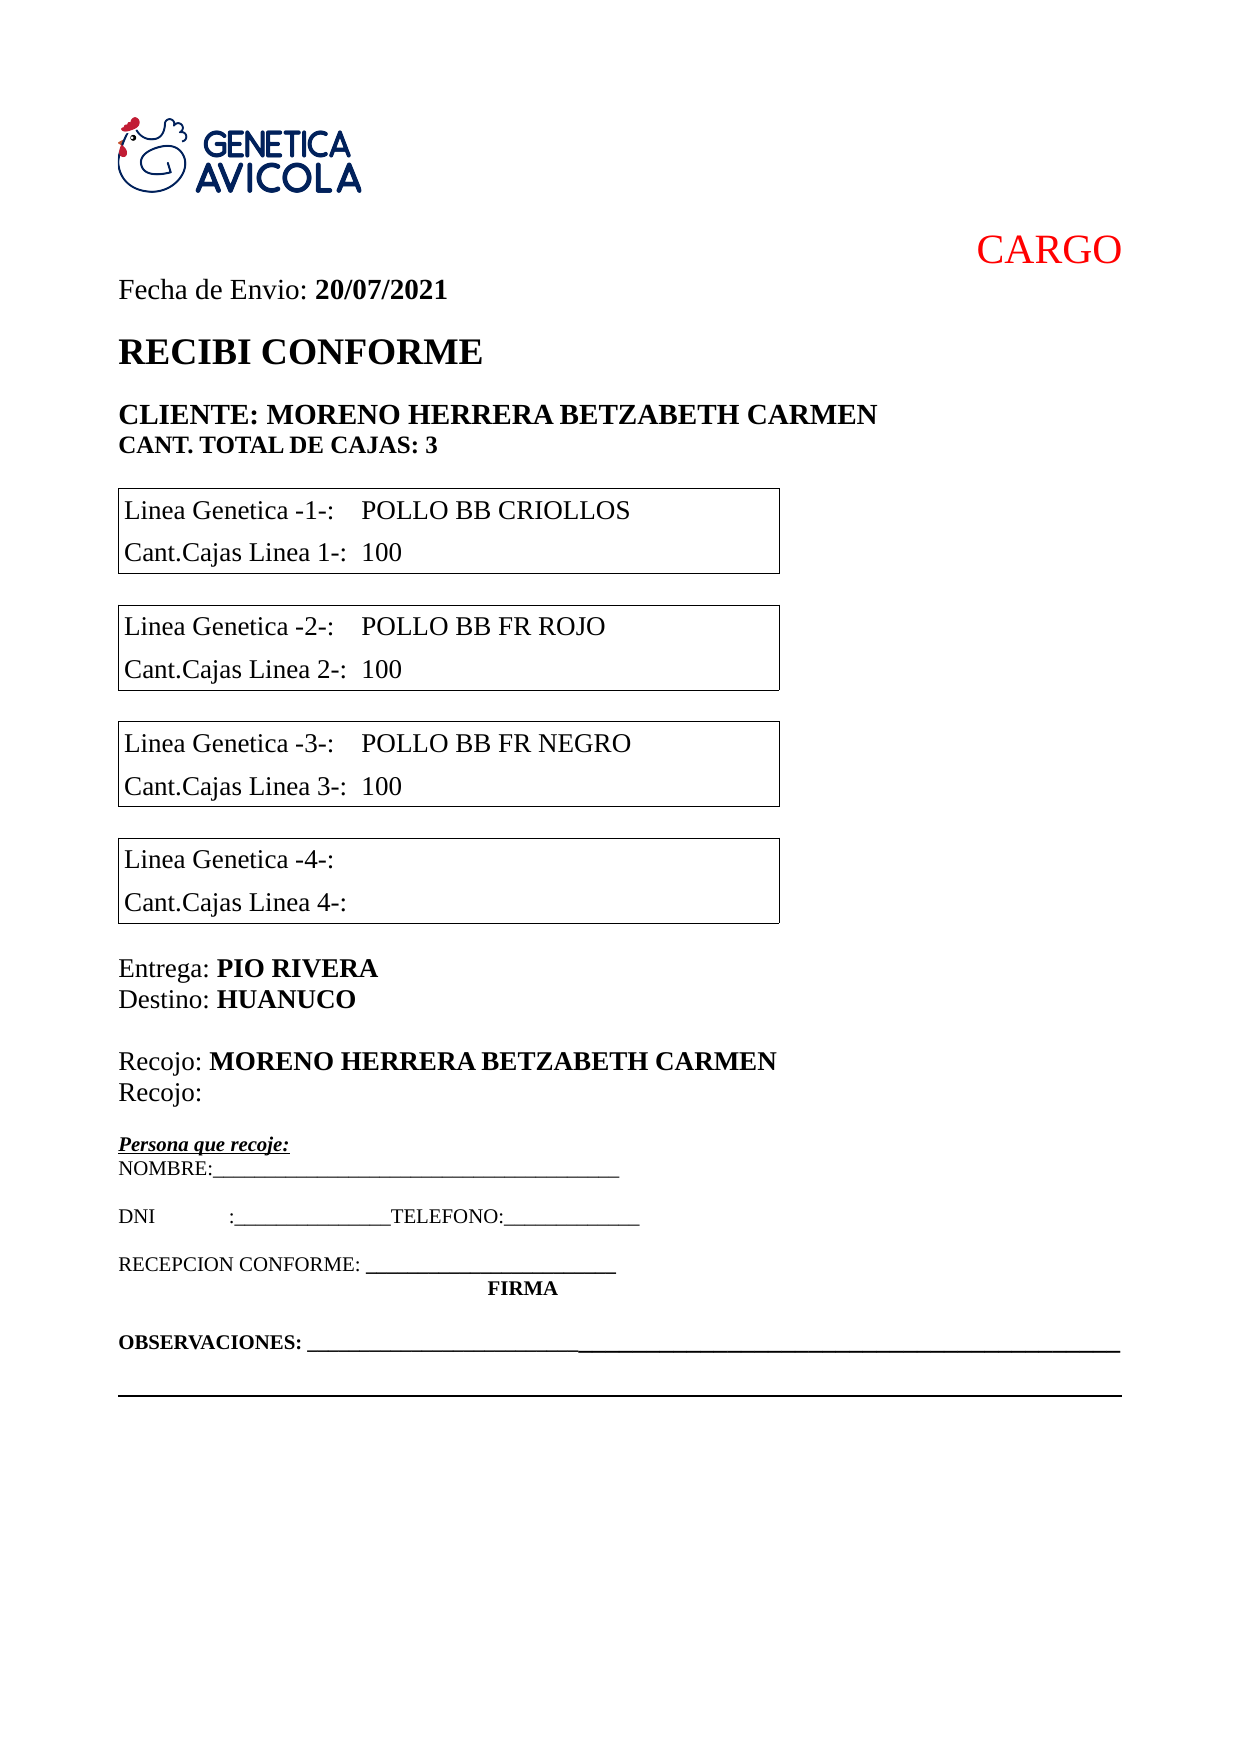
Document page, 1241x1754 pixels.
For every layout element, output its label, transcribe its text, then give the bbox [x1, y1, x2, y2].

table_cell [118, 691, 356, 721]
table_cell Linea Genetica -2-: [119, 606, 356, 647]
text DNI :_______________TELEFONO:_____________ [118, 1204, 1122, 1228]
text CANT. TOTAL DE CAJAS: 3 [118, 431, 1122, 459]
table_cell [118, 574, 356, 604]
text RECEPCION CONFORME: ________________________ [118, 1252, 1122, 1276]
table_cell Cant.Cajas Linea 2-: [119, 647, 356, 690]
text Recojo: [118, 1076, 1122, 1108]
text Destino: HUANUCO [118, 983, 1122, 1014]
table_cell Cant.Cajas Linea 1-: [119, 531, 356, 573]
text CARGO [118, 224, 1122, 272]
table_header POLLO BB CRIOLLOS [356, 489, 779, 531]
text Persona que recoje: [118, 1132, 1122, 1156]
table_cell 100 [356, 531, 779, 573]
text RECIBI CONFORME [118, 330, 1122, 373]
table_cell Cant.Cajas Linea 3-: [119, 764, 356, 806]
text OBSERVACIONES: __________________________________________________________________ [118, 1324, 1122, 1355]
table_cell Linea Genetica -4-: [119, 839, 356, 880]
text Fecha de Envio: 20/07/2021 [118, 272, 1122, 306]
picture [117, 117, 362, 193]
text Recojo: MORENO HERRERA BETZABETH CARMEN [118, 1045, 1122, 1076]
table_cell [356, 880, 779, 923]
table_cell 100 [356, 647, 779, 690]
text NOMBRE:_______________________________________ [118, 1156, 1122, 1180]
table_cell POLLO BB FR NEGRO [356, 722, 779, 764]
text Entrega: PIO RIVERA [118, 952, 1122, 983]
text CLIENTE: MORENO HERRERA BETZABETH CARMEN [118, 397, 1122, 431]
table_header Linea Genetica -1-: [119, 489, 356, 531]
table_cell [356, 807, 779, 838]
table_cell [118, 807, 356, 838]
table_cell Cant.Cajas Linea 4-: [119, 880, 356, 923]
table_cell 100 [356, 764, 779, 806]
text FIRMA [118, 1276, 1122, 1300]
table_cell POLLO BB FR ROJO [356, 606, 779, 647]
table_cell [356, 839, 779, 880]
table_cell Linea Genetica -3-: [119, 722, 356, 764]
table_cell [356, 574, 779, 604]
table_cell [356, 691, 779, 721]
